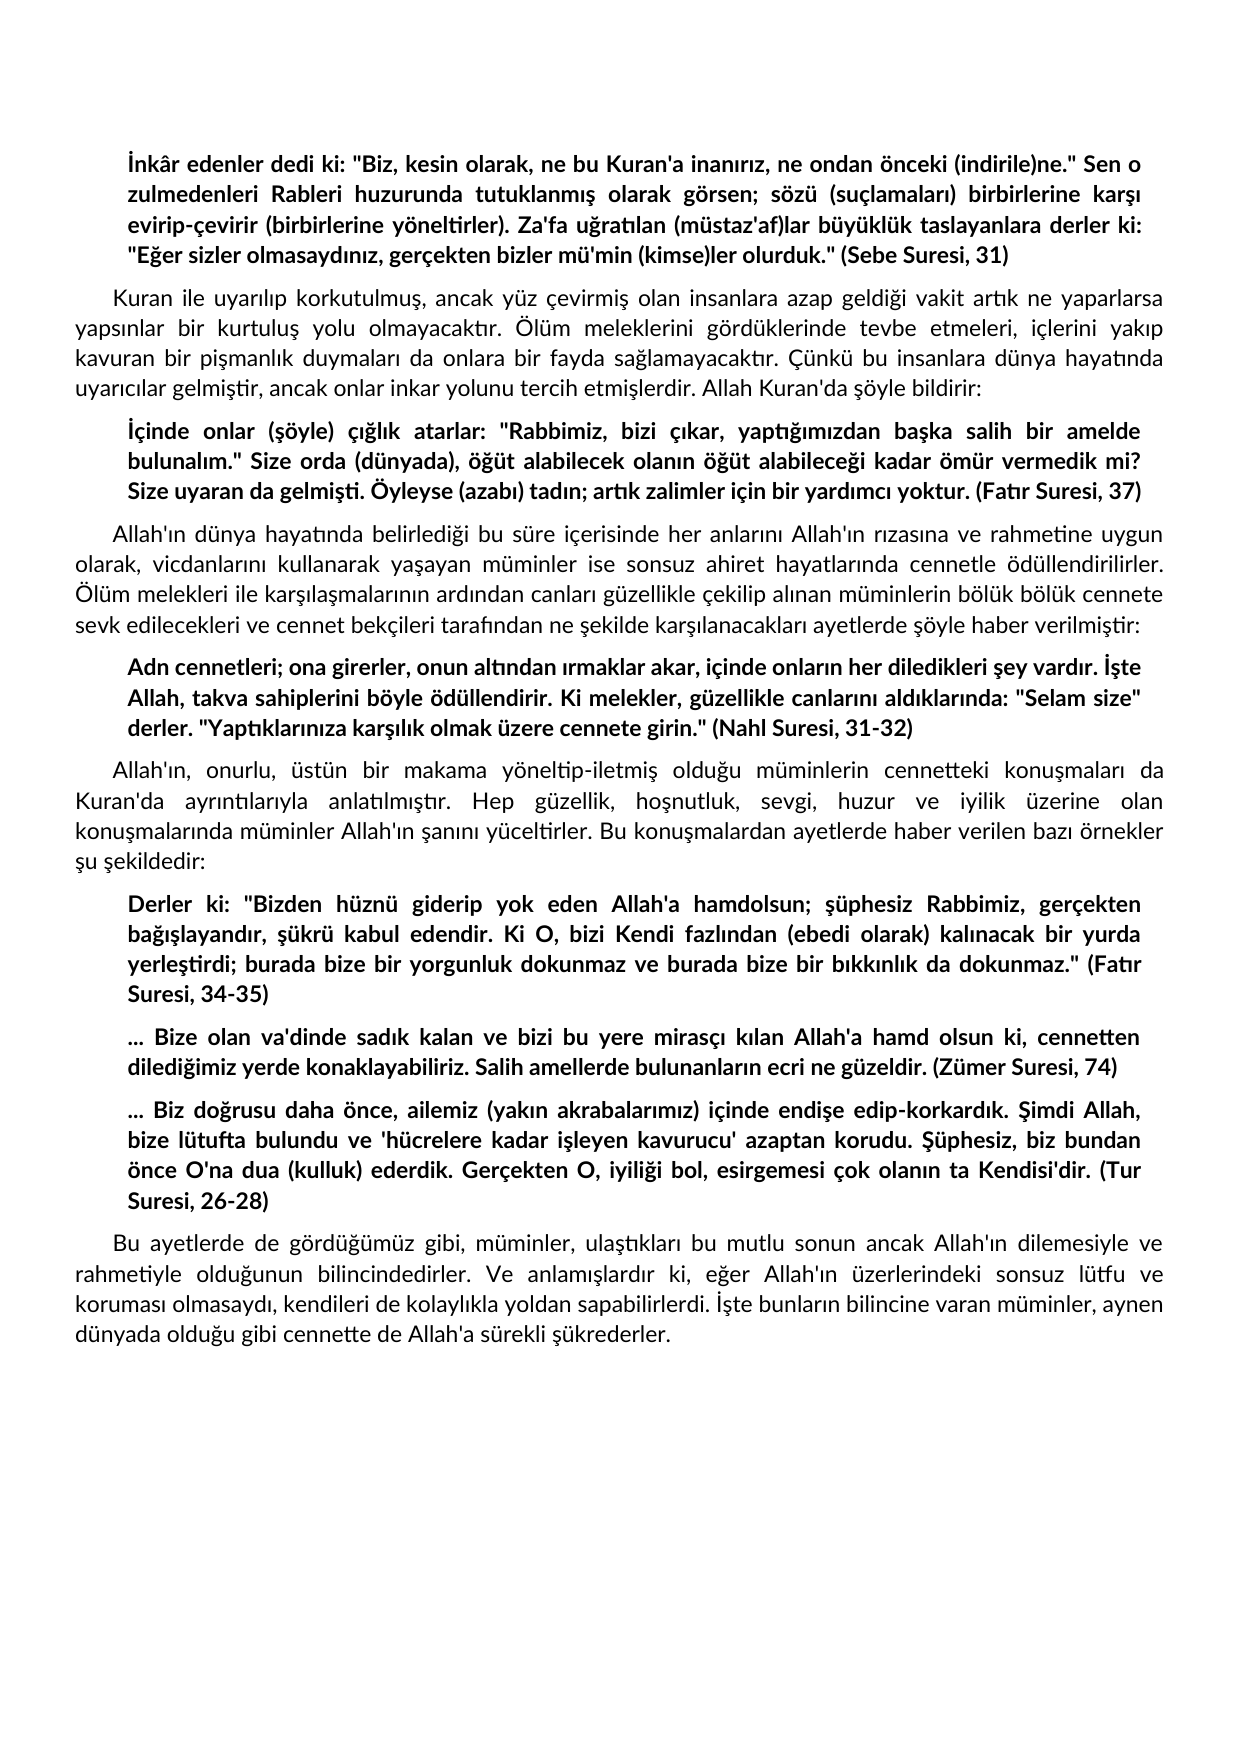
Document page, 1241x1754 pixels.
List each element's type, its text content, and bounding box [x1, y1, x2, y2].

text İçinde onlar (şöyle) çığlık atarlar: "Rabbimiz, bizi çıkar, yaptığımızdan başka salih bir amelde bulunalım." Size orda (dünyada), öğüt alabilecek olanın öğüt alabileceği kadar ömür vermedik mi? Size uyaran da gelmişti. Öyleyse (azabı) tadın; artık zalimler için bir yardımcı yoktur. (Fatır Suresi, 37) [127, 417, 1143, 504]
text Derler ki: "Bizden hüznü giderip yok eden Allah'a hamdolsun; şüphesiz Rabbimiz, gerçekten bağışlayandır, şükrü kabul edendir. Ki O, bizi Kendi fazlından (ebedi olarak) kalınacak bir yurda yerleştirdi; burada bize bir yorgunluk dokunmaz ve burada bize bir bıkkınlık da dokunmaz." (Fatır Suresi, 34-35) [127, 889, 1143, 1008]
text ... Bize olan va'dinde sadık kalan ve bizi bu yere mirasçı kılan Allah'a hamd olsun ki, cennetten dilediğimiz yerde konaklayabiliriz. Salih amellerde bulunanların ecri ne güzeldir. (Zümer Suresi, 74) [127, 1023, 1143, 1081]
text Bu ayetlerde de gördüğümüz gibi, müminler, ulaştıkları bu mutlu sonun ancak Allah'ın dilemesiyle ve rahmetiyle olduğunun bilincindedirler. Ve anlamışlardır ki, eğer Allah'ın üzerlerindeki sonsuz lütfu ve koruması olmasaydı, kendileri de kolaylıkla yoldan sapabilirlerdi. İşte bunların bilincine varan müminler, aynen dünyada olduğu gibi cennette de Allah'a sürekli şükrederler. [75, 1229, 1165, 1347]
text Adn cennetleri; ona girerler, onun altından ırmaklar akar, içinde onların her diledikleri şey vardır. İşte Allah, takva sahiplerini böyle ödüllendirir. Ki melekler, güzellikle canlarını aldıklarında: "Selam size" derler. "Yaptıklarınıza karşılık olmak üzere cennete girin." (Nahl Suresi, 31-32) [127, 653, 1143, 741]
text Allah'ın dünya hayatında belirlediği bu süre içerisinde her anlarını Allah'ın rızasına ve rahmetine uygun olarak, vicdanlarını kullanarak yaşayan müminler ise sonsuz ahiret hayatlarında cennetle ödüllendirilirler. Ölüm melekleri ile karşılaşmalarının ardından canları güzellikle çekilip alınan müminlerin bölük bölük cennete sevk edilecekleri ve cennet bekçileri tarafından ne şekilde karşılanacakları ayetlerde şöyle haber verilmiştir: [75, 520, 1165, 638]
text İnkâr edenler dedi ki: "Biz, kesin olarak, ne bu Kuran'a inanırız, ne ondan önceki (indirile)ne." Sen o zulmedenleri Rableri huzurunda tutuklanmış olarak görsen; sözü (suçlamaları) birbirlerine karşı evirip-çevirir (birbirlerine yöneltirler). Za'fa uğratılan (müstaz'af)lar büyüklük taslayanlara derler ki: "Eğer sizler olmasaydınız, gerçekten bizler mü'min (kimse)ler olurduk." (Sebe Suresi, 31) [127, 150, 1143, 268]
text Kuran ile uyarılıp korkutulmuş, ancak yüz çevirmiş olan insanlara azap geldiği vakit artık ne yaparlarsa yapsınlar bir kurtuluş yolu olmayacaktır. Ölüm meleklerini gördüklerinde tevbe etmeleri, içlerini yakıp kavuran bir pişmanlık duymaları da onlara bir fayda sağlamayacaktır. Çünkü bu insanlara dünya hayatında uyarıcılar gelmiştir, ancak onlar inkar yolunu tercih etmişlerdir. Allah Kuran'da şöyle bildirir: [75, 283, 1165, 401]
text Allah'ın, onurlu, üstün bir makama yöneltip-iletmiş olduğu müminlerin cennetteki konuşmaları da Kuran'da ayrıntılarıyla anlatılmıştır. Hep güzellik, hoşnutluk, sevgi, huzur ve iyilik üzerine olan konuşmalarında müminler Allah'ın şanını yüceltirler. Bu konuşmalardan ayetlerde haber verilen bazı örnekler şu şekildedir: [75, 756, 1165, 874]
text ... Biz doğrusu daha önce, ailemiz (yakın akrabalarımız) içinde endişe edip-korkardık. Şimdi Allah, bize lütufta bulundu ve 'hücrelere kadar işleyen kavurucu' azaptan korudu. Şüphesiz, biz bundan önce O'na dua (kulluk) ederdik. Gerçekten O, iyiliği bol, esirgemesi çok olanın ta Kendisi'dir. (Tur Suresi, 26-28) [127, 1096, 1143, 1214]
